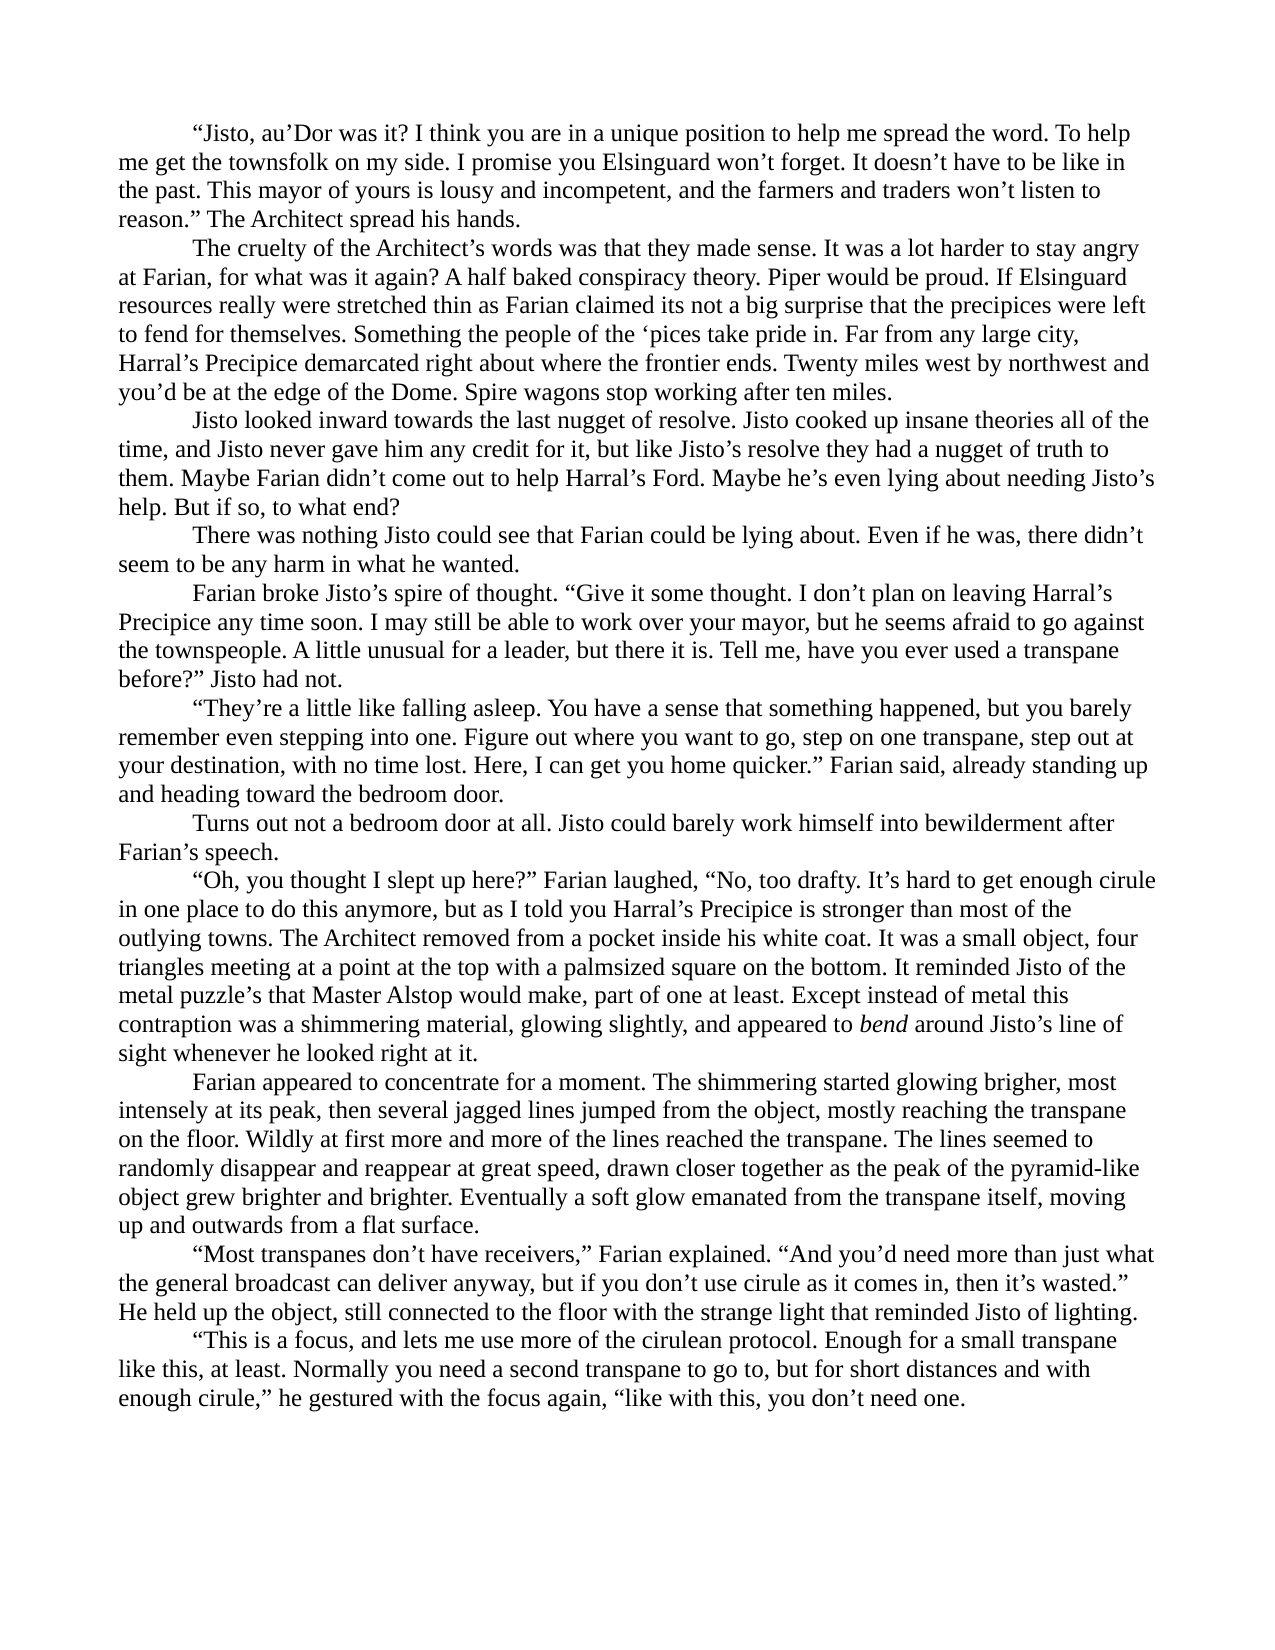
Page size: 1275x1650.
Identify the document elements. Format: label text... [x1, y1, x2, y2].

text “This is a focus, and lets me use more of the cirulean protocol. Enough for a small transpane like this, at least. Normally you need a second transpane to go to, but for short distances and with enough cirule,” he gestured with the focus again, “like with this, you don’t need one. [118, 1326, 1157, 1412]
text There was nothing Jisto could see that Farian could be lying about. Even if he was, there didn’t seem to be any harm in what he wanted. [118, 521, 1157, 578]
text “Oh, you thought I slept up here?” Farian laughed, “No, too drafty. It’s hard to get enough cirule in one place to do this anymore, but as I told you Harral’s Precipice is stronger than most of the outlying towns. The Architect removed from a pocket inside his white coat. It was a small object, four triangles meeting at a point at the top with a palmsized square on the bottom. It reminded Jisto of the metal puzzle’s that Master Alstop would make, part of one at least. Except instead of metal this contraption was a shimmering material, glowing slightly, and appeared to bend around Jisto’s line of sight whenever he looked right at it. [118, 866, 1157, 1067]
text Farian appeared to concentrate for a moment. The shimmering started glowing brigher, most intensely at its peak, then several jagged lines jumped from the object, mostly reaching the transpane on the floor. Wildly at first more and more of the lines reached the transpane. The lines seemed to randomly disappear and reappear at great speed, drawn closer together as the peak of the pyramid-like object grew brighter and brighter. Eventually a soft glow emanated from the transpane itself, moving up and outwards from a flat surface. [118, 1067, 1157, 1239]
text The cruelty of the Architect’s words was that they made sense. It was a lot harder to stay angry at Farian, for what was it again? A half baked conspiracy theory. Piper would be proud. If Elsinguard resources really were stretched thin as Farian claimed its not a big surprise that the precipices were left to fend for themselves. Something the people of the ‘pices take pride in. Far from any large city, Harral’s Precipice demarcated right about where the frontier ends. Twenty miles west by northwest and you’d be at the edge of the Dome. Spire wagons stop working after ten miles. [118, 233, 1157, 406]
text “Most transpanes don’t have receivers,” Farian explained. “And you’d need more than just what the general broadcast can deliver anyway, but if you don’t use cirule as it comes in, then it’s wasted.” He held up the object, still connected to the floor with the strange light that reminded Jisto of lighting. [118, 1239, 1157, 1326]
text Farian broke Jisto’s spire of thought. “Give it some thought. I don’t plan on leaving Harral’s Precipice any time soon. I may still be able to work over your mayor, but he seems afraid to go against the townspeople. A little unusual for a leader, but there it is. Tell me, have you ever used a transpane before?” Jisto had not. [118, 578, 1157, 693]
text Turns out not a bedroom door at all. Jisto could barely work himself into bewilderment after Farian’s speech. [118, 808, 1157, 866]
text Jisto looked inward towards the last nugget of resolve. Jisto cooked up insane theories all of the time, and Jisto never gave him any credit for it, but like Jisto’s resolve they had a nugget of truth to them. Maybe Farian didn’t come out to help Harral’s Ford. Maybe he’s even lying about needing Jisto’s help. But if so, to what end? [118, 406, 1157, 521]
text “Jisto, au’Dor was it? I think you are in a unique position to help me spread the word. To help me get the townsfolk on my side. I promise you Elsinguard won’t forget. It doesn’t have to be like in the past. This mayor of yours is lousy and incompetent, and the farmers and traders won’t listen to reason.” The Architect spread his hands. [118, 118, 1157, 233]
text “They’re a little like falling asleep. You have a sense that something happened, but you barely remember even stepping into one. Figure out where you want to go, step on one transpane, step out at your destination, with no time lost. Here, I can get you home quicker.” Farian said, already standing up and heading toward the bedroom door. [118, 693, 1157, 808]
